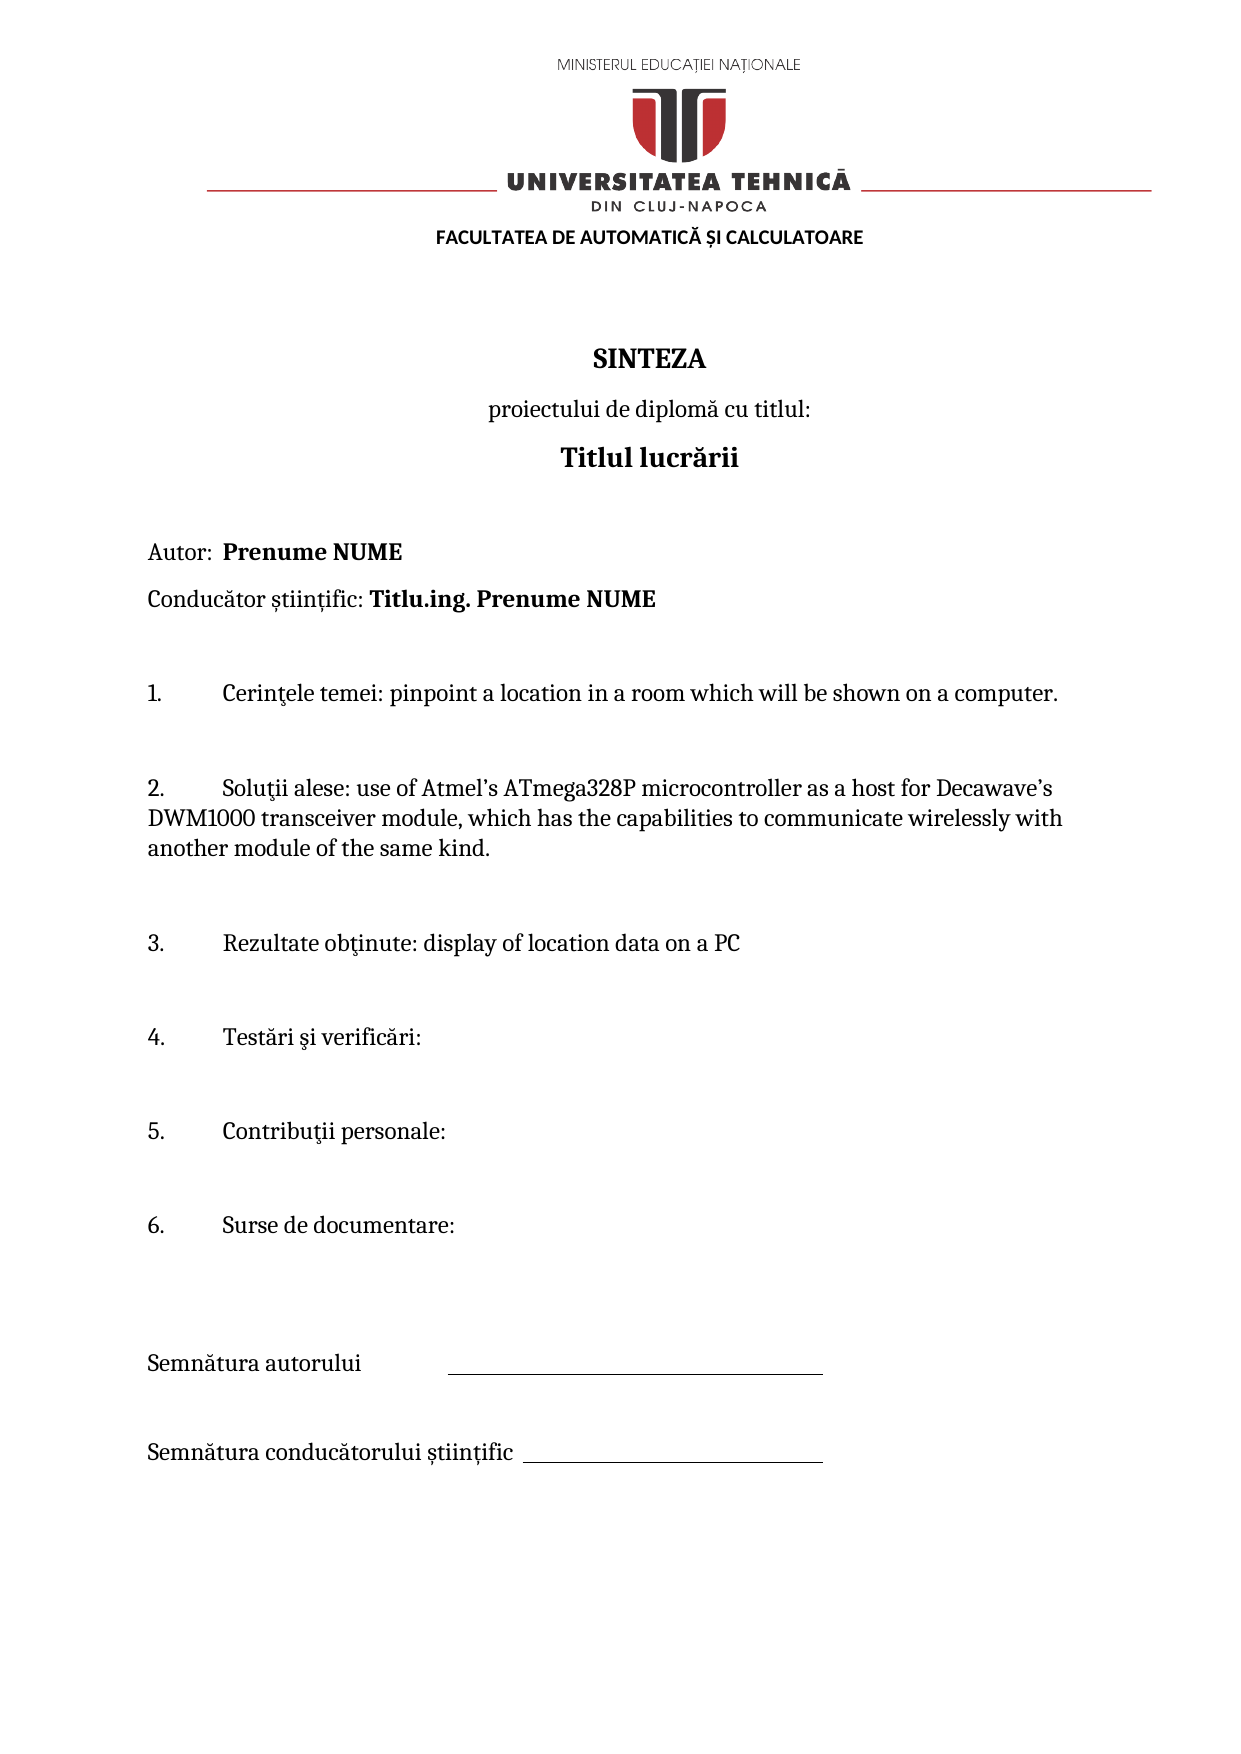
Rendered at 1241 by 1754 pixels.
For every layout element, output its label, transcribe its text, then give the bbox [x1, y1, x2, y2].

text 1. Cerinţele temei: pinpoint a location in a room which will be shown on a computer. [148, 679, 1092, 708]
text Semnătura conducătorului științific [148, 1437, 1092, 1466]
text proiectului de diplomă cu titlul: [148, 394, 1092, 423]
text 5. Contribuţii personale: [148, 1117, 1092, 1146]
text SINTEZA [148, 342, 1092, 376]
text 4. Testări şi verificări: [148, 1023, 1092, 1051]
text 3. Rezultate obţinute: display of location data on a PC [148, 928, 1092, 957]
text Autor: Prenume NUME [148, 538, 1092, 567]
text Conducător științific: Titlu.ing. Prenume NUME [148, 585, 1092, 614]
text Semnătura autorului [148, 1349, 1092, 1378]
text Titlul lucrării [148, 442, 1092, 475]
text 6. Surse de documentare: [148, 1211, 1092, 1240]
text 2. Soluţii alese: use of Atmel’s ATmega328P microcontroller as a host for Decawave’s DWM1000 transceiver module, which has the capabilities to communicate wirelessly with another module of the same kind. [148, 773, 1092, 863]
